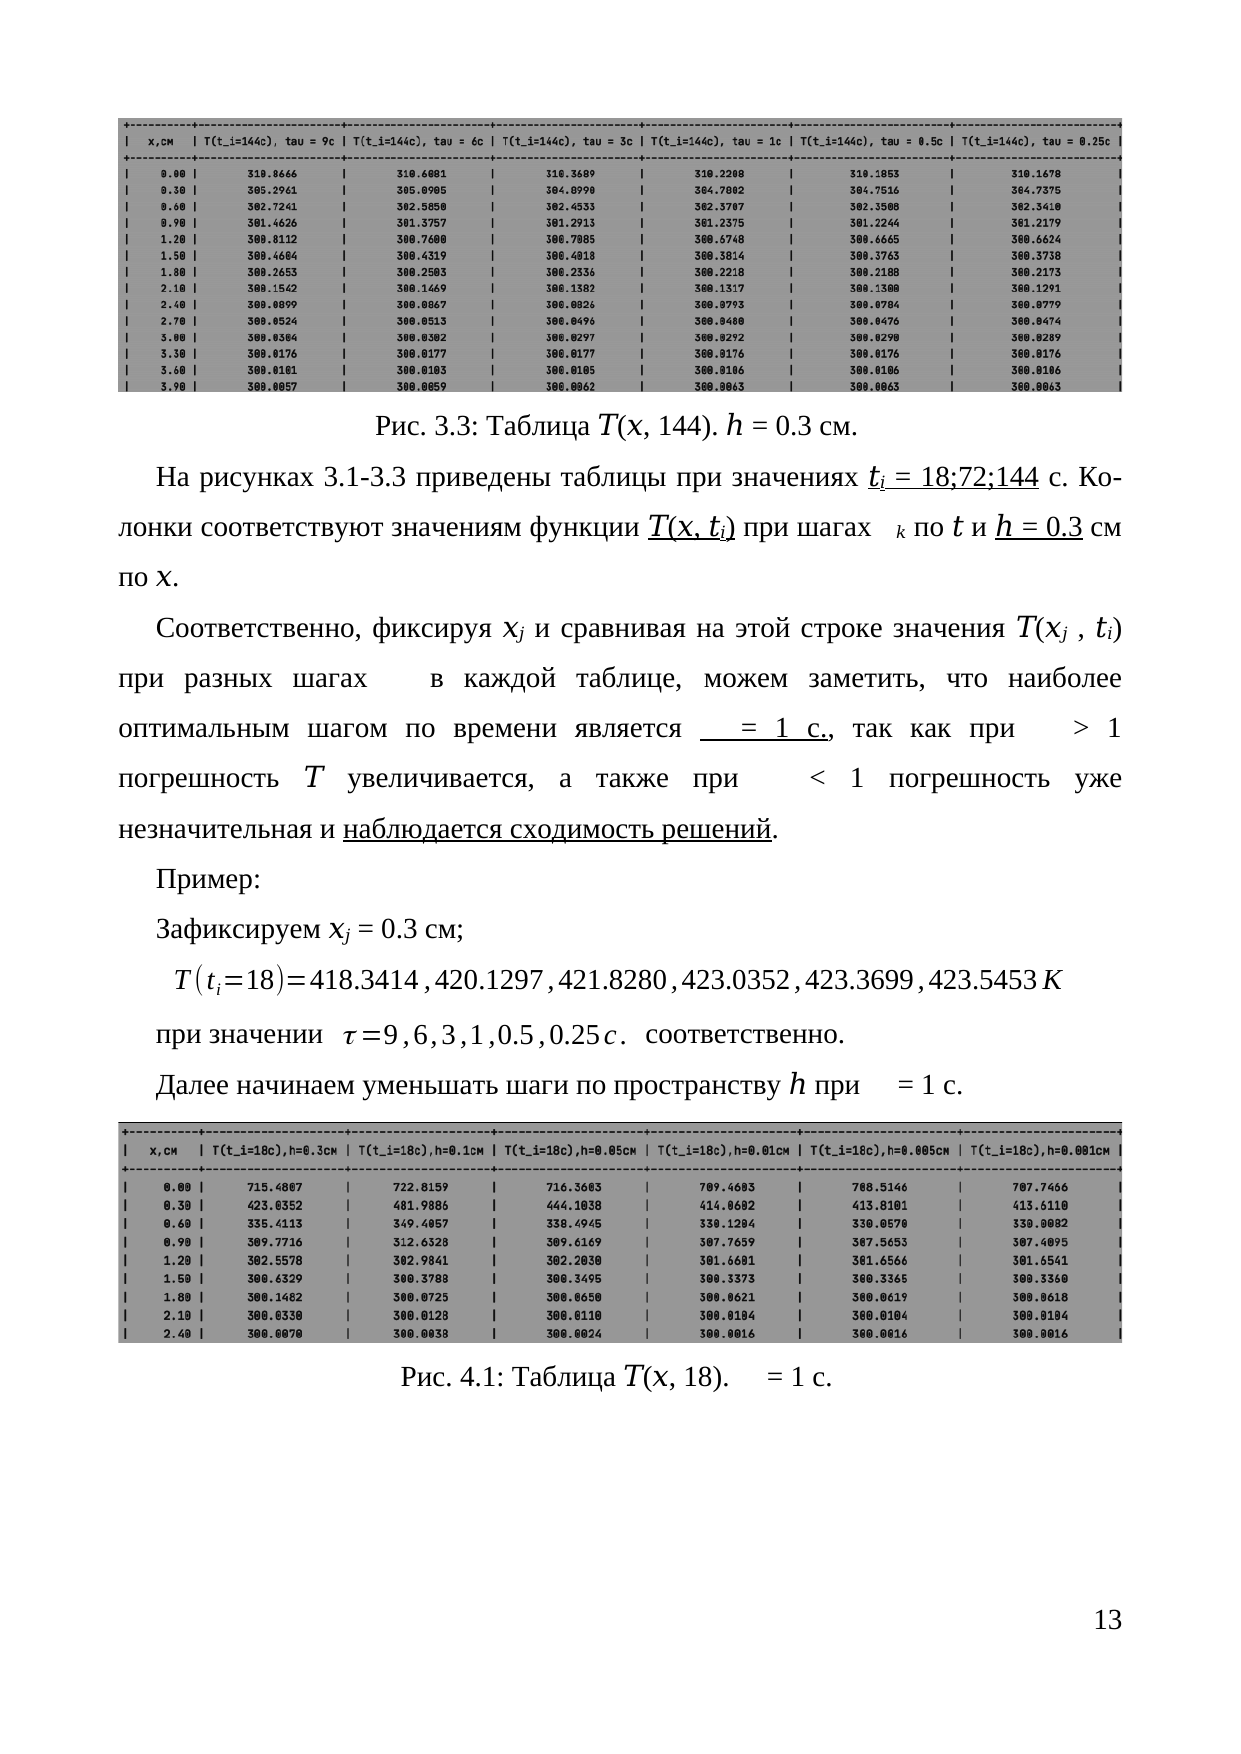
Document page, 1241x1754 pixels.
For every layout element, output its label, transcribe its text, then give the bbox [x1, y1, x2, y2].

text Рис. 4.1: Таблица 𝑇(𝑥, 18). 𝜏 = 1 с. [118, 1343, 1122, 1393]
text Соответственно, фиксируя 𝑥𝑗 и сравнивая на этой строке значения 𝑇(𝑥𝑗 , 𝑡𝑖) при разных шагах 𝜏 в каждой таблице, можем заметить, что наиболее оптималь­ным шагом по времени является 𝜏 = 1 с., так как при 𝜏 > 1 погрешность 𝑇 увели­чивается, а также при 𝜏 < 1 погрешность уже незначительная и наблюдается сходимость решений. [118, 610, 1122, 844]
text Зафиксируем 𝑥𝑗 = 0.3 см; [118, 912, 1122, 945]
text Пример: [118, 861, 1122, 895]
text На рисунках 3.1-3.3 приведены таблицы при значениях 𝑡𝑖 = 18;72;144 с. Ко­лонки соответствуют значениям функции 𝑇(𝑥, 𝑡𝑖) при шагах 𝜏𝑘 по 𝑡 и ℎ = 0.3 см по 𝑥. [118, 459, 1122, 593]
text при значениисоответственно. [118, 1017, 1122, 1050]
text Рис. 3.3: Таблица 𝑇(𝑥, 144). ℎ = 0.3 см. [118, 392, 1122, 442]
text Далее начинаем уменьшать шаги по пространству ℎ при 𝜏 = 1 с. [118, 1067, 1122, 1101]
text [118, 1117, 1122, 1122]
